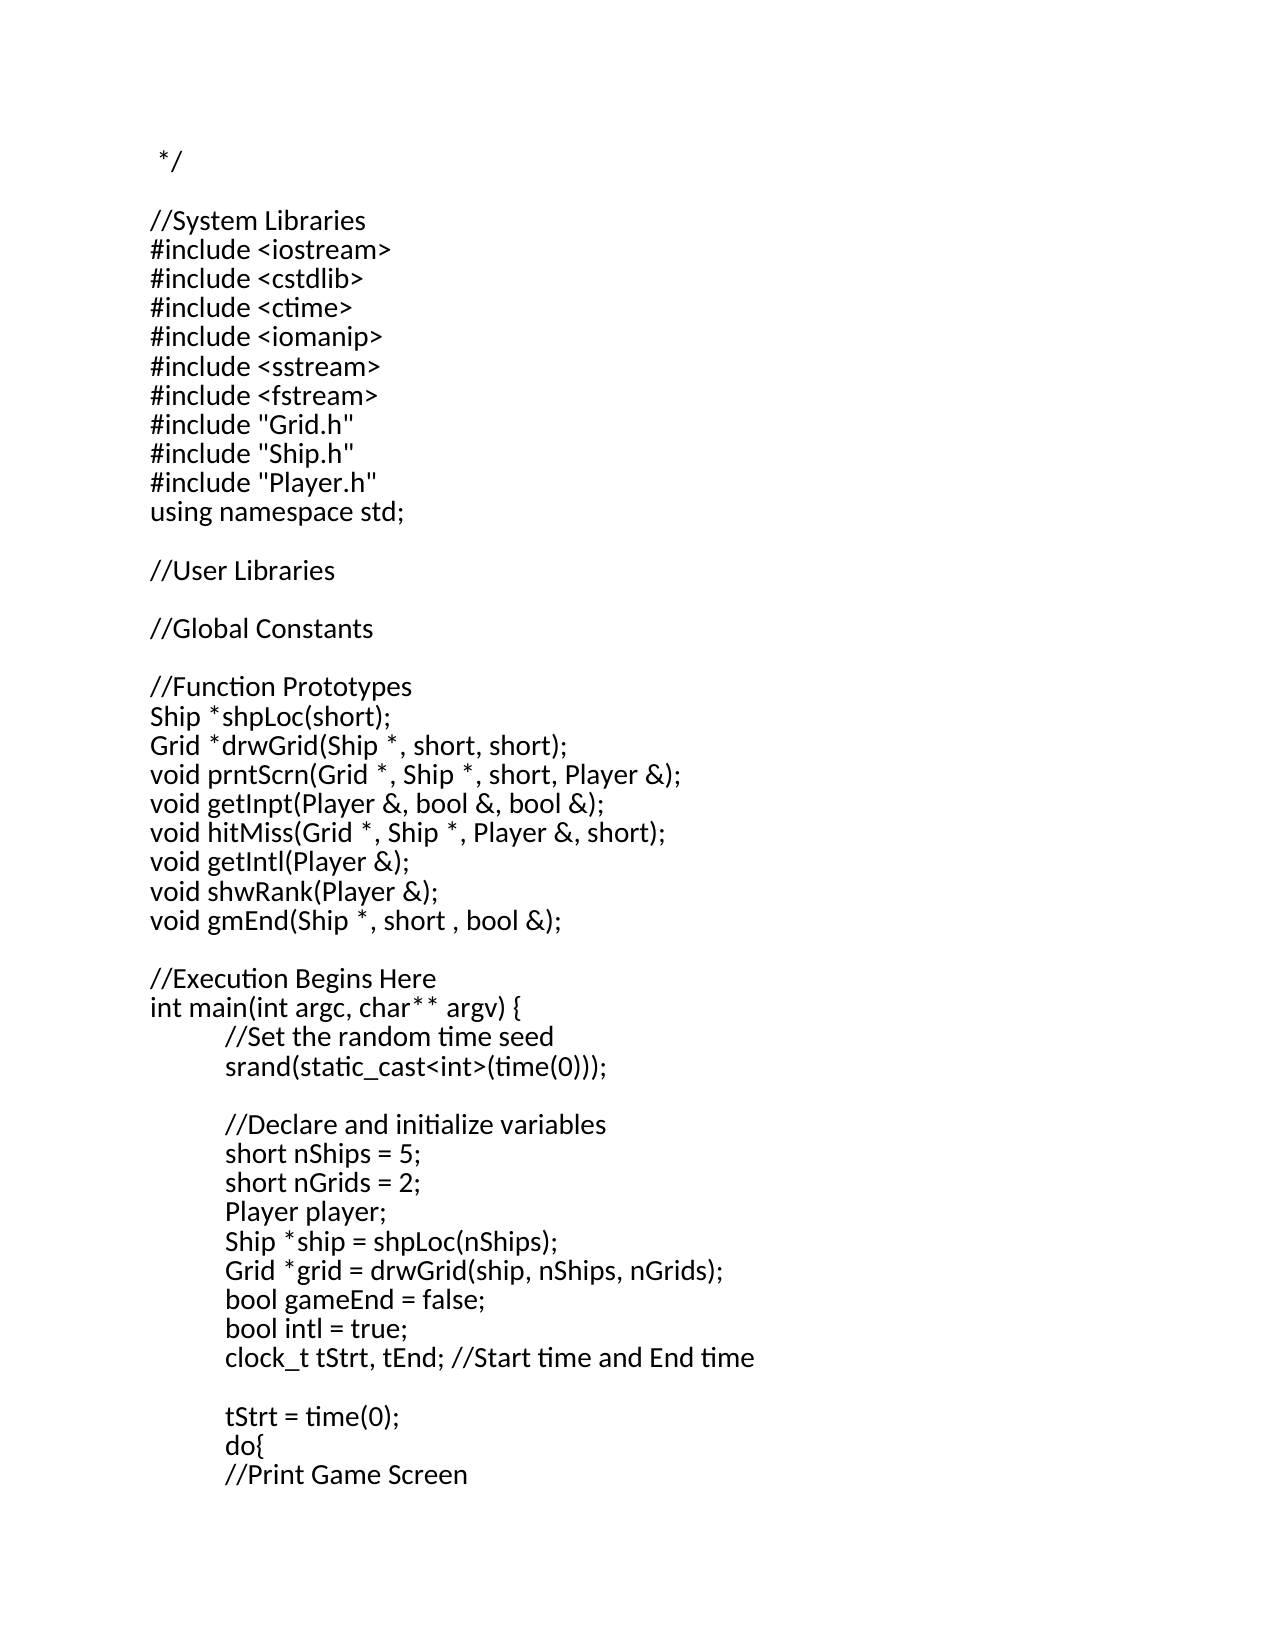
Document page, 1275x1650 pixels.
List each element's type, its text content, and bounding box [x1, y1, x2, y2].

text srand(static_cast<int>(time(0))); [150, 1054, 1125, 1083]
text //Global Constants [150, 617, 1125, 646]
text #include <iostream> [150, 237, 1125, 267]
text void getInpt(Player &, bool &, bool &); [150, 792, 1125, 821]
text Grid *drwGrid(Ship *, short, short); [150, 733, 1125, 762]
text do{ [150, 1433, 1125, 1462]
text int main(int argc, char** argv) { [150, 996, 1125, 1025]
text //System Libraries [150, 208, 1125, 237]
text short nShips = 5; [150, 1142, 1125, 1171]
text #include <fstream> [150, 383, 1125, 412]
text #include <cstdlib> [150, 267, 1125, 296]
text //Declare and initialize variables [150, 1112, 1125, 1142]
text #include "Ship.h" [150, 442, 1125, 471]
text clock_t tStrt, tEnd; //Start time and End time [150, 1346, 1125, 1375]
text Player player; [150, 1200, 1125, 1229]
text bool gameEnd = false; [150, 1287, 1125, 1317]
text short nGrids = 2; [150, 1171, 1125, 1200]
text #include <ctime> [150, 296, 1125, 325]
text //Function Prototypes [150, 675, 1125, 704]
text void shwRank(Player &); [150, 879, 1125, 908]
text void getIntl(Player &); [150, 850, 1125, 879]
text #include <iomanip> [150, 325, 1125, 354]
text #include "Grid.h" [150, 412, 1125, 442]
text using namespace std; [150, 500, 1125, 529]
text bool intl = true; [150, 1317, 1125, 1346]
text void prntScrn(Grid *, Ship *, short, Player &); [150, 762, 1125, 792]
text #include <sstream> [150, 354, 1125, 383]
text Ship *ship = shpLoc(nShips); [150, 1229, 1125, 1258]
text //Print Game Screen [150, 1462, 1125, 1492]
text //User Libraries [150, 558, 1125, 587]
text Ship *shpLoc(short); [150, 704, 1125, 733]
text #include "Player.h" [150, 471, 1125, 500]
text void hitMiss(Grid *, Ship *, Player &, short); [150, 821, 1125, 850]
text tStrt = time(0); [150, 1404, 1125, 1433]
text void gmEnd(Ship *, short , bool &); [150, 908, 1125, 937]
text //Execution Begins Here [150, 967, 1125, 996]
text Grid *grid = drwGrid(ship, nShips, nGrids); [150, 1258, 1125, 1287]
text */ [150, 150, 1125, 179]
text //Set the random time seed [150, 1025, 1125, 1054]
